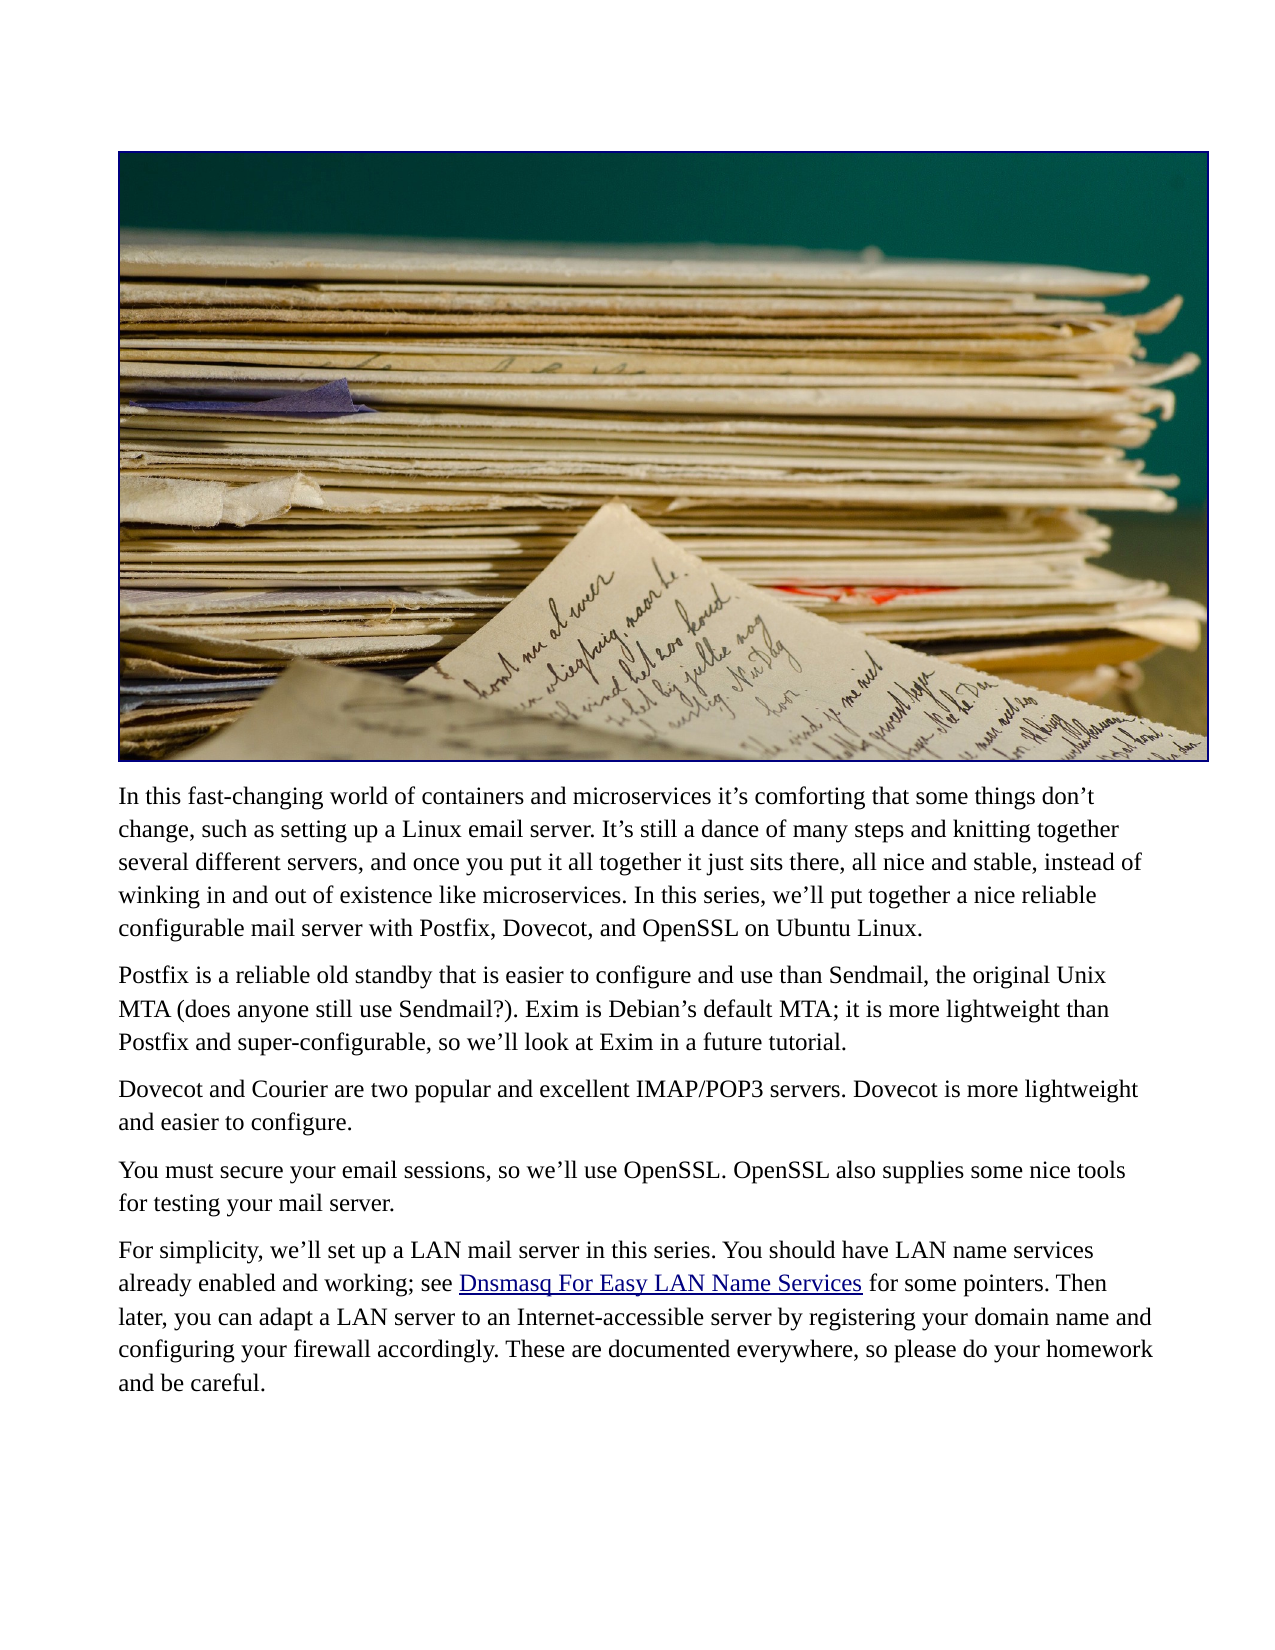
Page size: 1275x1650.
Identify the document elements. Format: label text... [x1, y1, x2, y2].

text Postfix is a reliable old standby that is easier to configure and use than Sendmail, the original Unix MTA (does anyone still use Sendmail?). Exim is Debian’s default MTA; it is more lightweight than Postfix and super-configurable, so we’ll look at Exim in a future tutorial. [118, 961, 1157, 1055]
text You must secure your email sessions, so we’ll use OpenSSL. OpenSSL also supplies some nice tools for testing your mail server. [118, 1155, 1157, 1217]
text In this fast-changing world of containers and microservices it’s comforting that some things don’t change, such as setting up a Linux email server. It’s still a dance of many steps and knitting together several different servers, and once you put it all together it just sits there, all nice and stable, instead of winking in and out of existence like microservices. In this series, we’ll put together a nice reliable configurable mail server with Postfix, Dovecot, and OpenSSL on Ubuntu Linux. [118, 781, 1157, 942]
text For simplicity, we’ll set up a LAN mail server in this series. You should have LAN name services already enabled and working; see Dnsmasq For Easy LAN Name Services for some pointers. Then later, you can adapt a LAN server to an Internet-accessible server by registering your domain name and configuring your firewall accordingly. These are documented everywhere, so please do your homework and be careful. [118, 1236, 1157, 1396]
text Dovecot and Courier are two popular and excellent IMAP/POP3 servers. Dovecot is more lightweight and easier to configure. [118, 1074, 1157, 1136]
picture [120, 153, 1207, 760]
